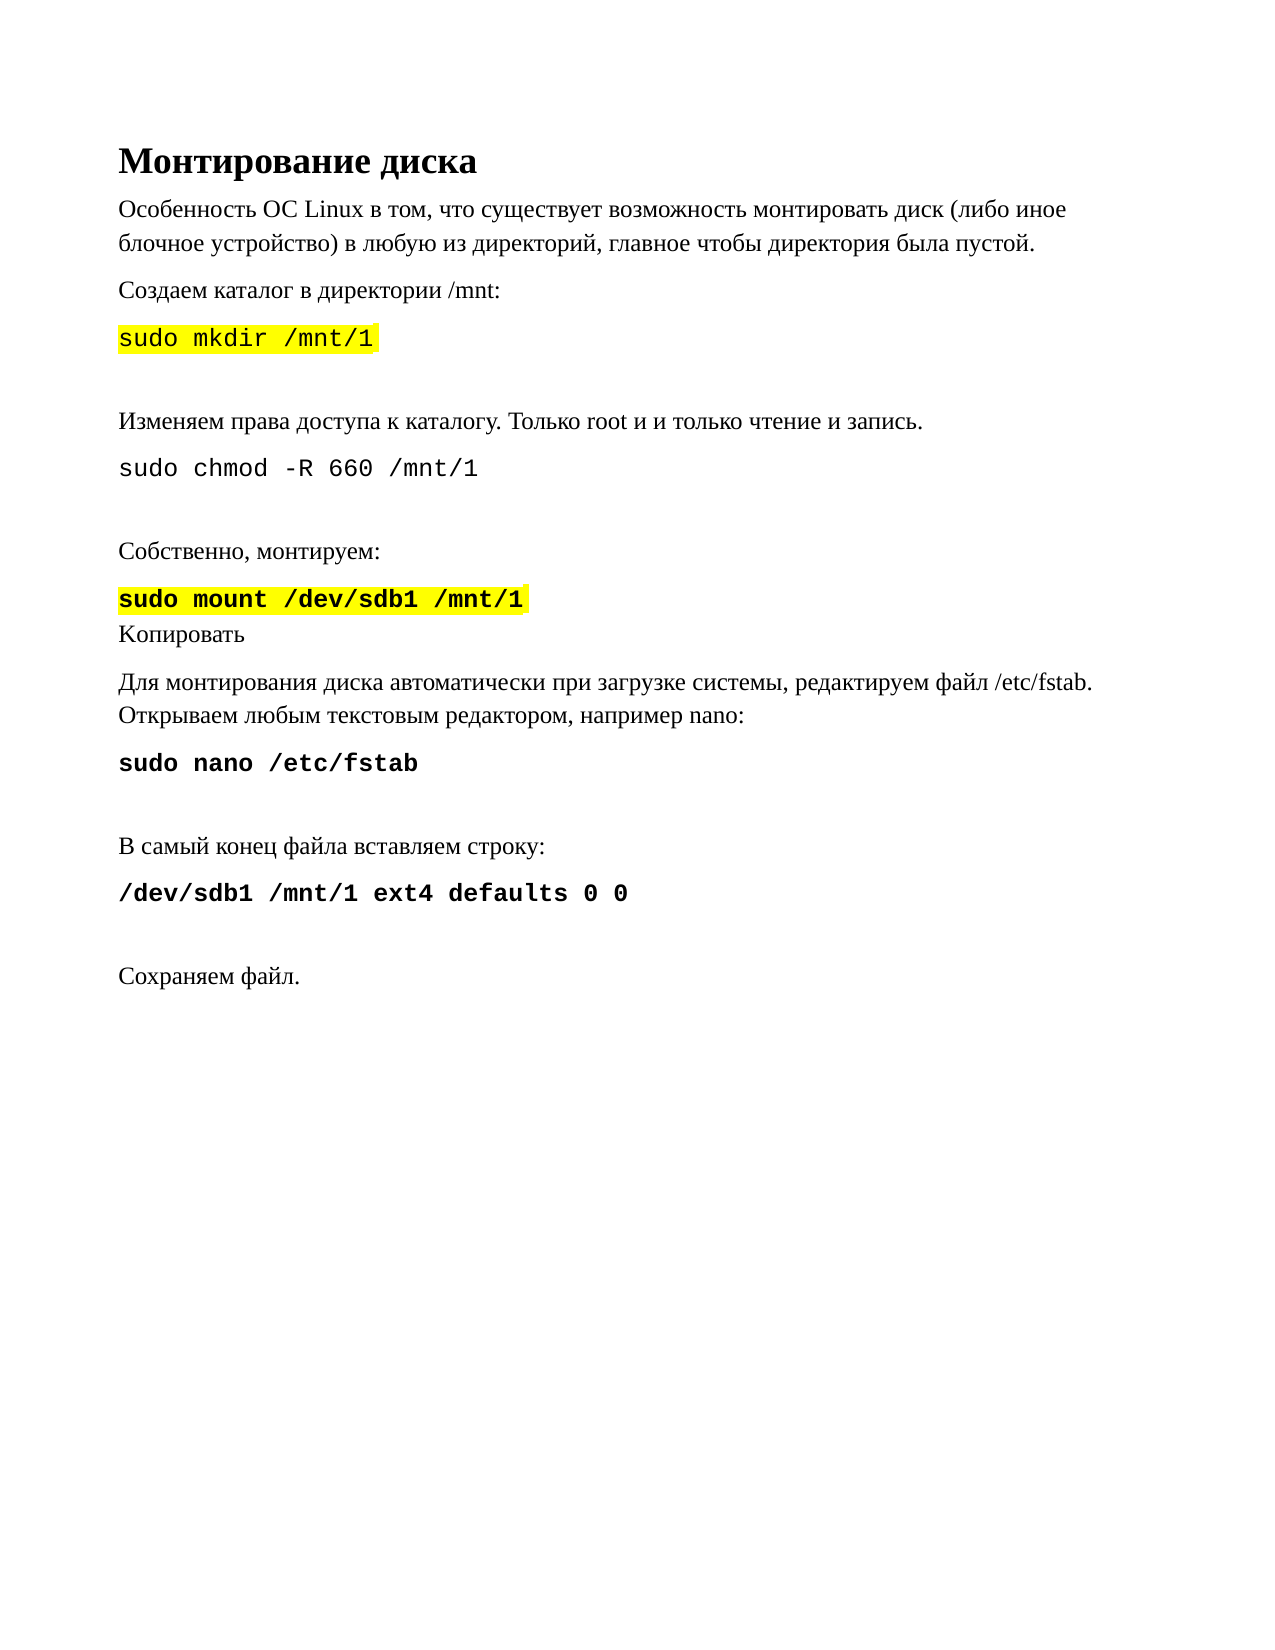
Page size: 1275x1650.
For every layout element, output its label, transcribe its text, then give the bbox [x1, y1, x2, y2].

text Сохраняем файл. [118, 961, 1157, 990]
text sudo chmod -R 660 /mnt/1 [118, 453, 1157, 484]
text В самый конец файла вставляем строку: [118, 831, 1157, 859]
text Создаем каталог в директории /mnt: [118, 275, 1157, 304]
text Для монтирования диска автоматически при загрузке системы, редактируем файл /etc/fstab. Открываем любым текстовым редактором, например nano: [118, 667, 1157, 729]
text Особенность ОС Linux в том, что существует возможность монтировать диск (либо иное блочное устройство) в любую из директорий, главное чтобы директория была пустой. [118, 194, 1157, 256]
text Изменяем права доступа к каталогу. Только root и и только чтение и запись. [118, 406, 1157, 434]
text Kопировать [118, 619, 1157, 648]
text sudo mount /dev/sdb1 /mnt/1 [118, 584, 1157, 615]
text sudo nano /etc/fstab [118, 748, 1157, 778]
subtitle Монтирование диска [118, 139, 1157, 182]
text sudo mkdir /mnt/1 [118, 323, 1157, 354]
text /dev/sdb1 /mnt/1 ext4 defaults 0 0 [118, 878, 1157, 909]
text Собственно, монтируем: [118, 536, 1157, 565]
